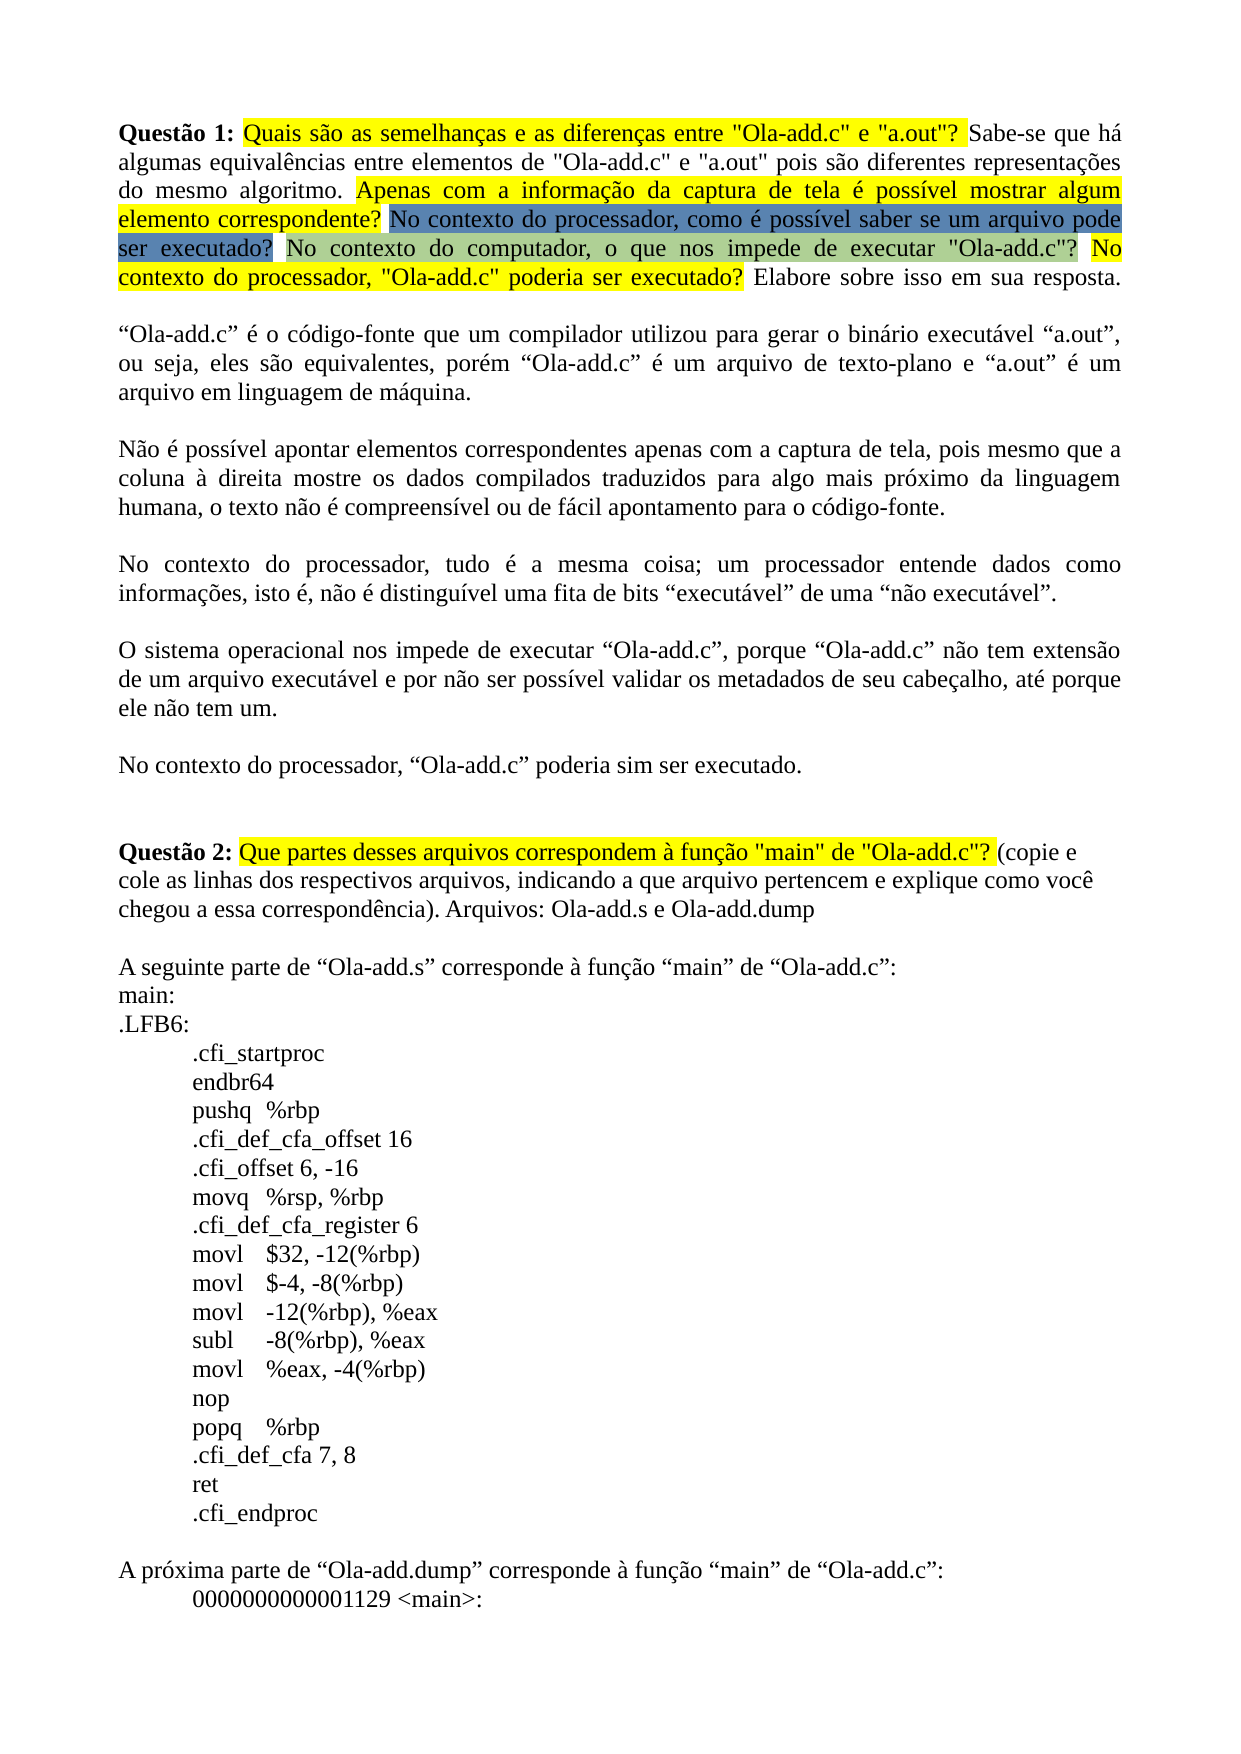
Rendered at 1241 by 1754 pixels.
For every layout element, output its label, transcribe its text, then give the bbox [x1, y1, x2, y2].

text movq %rsp, %rbp [118, 1182, 1122, 1211]
text endbr64 [118, 1067, 1122, 1096]
text nop [118, 1383, 1122, 1412]
text Questão 1: Quais são as semelhanças e as diferenças entre "Ola-add.c" e "a.out"? Sabe-se que há algumas equivalências entre elementos de "Ola-add.c" e "a.out" pois são diferentes representações do mesmo algoritmo. Apenas com a informação da captura de tela é possível mostrar algum elemento correspondente? No contexto do processador, como é possível saber se um arquivo pode ser executado? No contexto do computador, o que nos impede de executar "Ola-add.c"? No contexto do processador, "Ola-add.c" poderia ser executado? Elabore sobre isso em sua resposta. [118, 118, 1122, 319]
text A seguinte parte de “Ola-add.s” corresponde à função “main” de “Ola-add.c”: [118, 952, 1122, 981]
text .LFB6: [118, 1009, 1122, 1038]
text .cfi_def_cfa_register 6 [118, 1211, 1122, 1239]
text .cfi_def_cfa_offset 16 [118, 1124, 1122, 1153]
text movl $32, -12(%rbp) [118, 1239, 1122, 1268]
text main: [118, 981, 1122, 1009]
text O sistema operacional nos impede de executar “Ola-add.c”, porque “Ola-add.c” não tem extensão de um arquivo executável e por não ser possível validar os metadados de seu cabeçalho, até porque ele não tem um. [118, 636, 1122, 722]
text .cfi_endproc [118, 1498, 1122, 1527]
text No contexto do processador, tudo é a mesma coisa; um processador entende dados como informações, isto é, não é distinguível uma fita de bits “executável” de uma “não executável”. [118, 549, 1122, 607]
text subl -8(%rbp), %eax [118, 1326, 1122, 1354]
text movl -12(%rbp), %eax [118, 1297, 1122, 1326]
text pushq %rbp [118, 1096, 1122, 1124]
text .cfi_offset 6, -16 [118, 1153, 1122, 1182]
text A próxima parte de “Ola-add.dump” corresponde à função “main” de “Ola-add.c”: [118, 1556, 1122, 1584]
text popq %rbp [118, 1412, 1122, 1441]
text Não é possível apontar elementos correspondentes apenas com a captura de tela, pois mesmo que a coluna à direita mostre os dados compilados traduzidos para algo mais próximo da linguagem humana, o texto não é compreensível ou de fácil apontamento para o código-fonte. [118, 434, 1122, 521]
text 0000000000001129 <main>: [118, 1584, 1122, 1613]
text “Ola-add.c” é o código-fonte que um compilador utilizou para gerar o binário executável “a.out”, ou seja, eles são equivalentes, porém “Ola-add.c” é um arquivo de texto-plano e “a.out” é um arquivo em linguagem de máquina. [118, 319, 1122, 406]
text Questão 2: Que partes desses arquivos correspondem à função "main" de "Ola-add.c"? (copie e cole as linhas dos respectivos arquivos, indicando a que arquivo pertencem e explique como você chegou a essa correspondência). Arquivos: Ola-add.s e Ola-add.dump [118, 837, 1122, 952]
text movl %eax, -4(%rbp) [118, 1354, 1122, 1383]
text ret [118, 1469, 1122, 1498]
text .cfi_def_cfa 7, 8 [118, 1441, 1122, 1469]
text .cfi_startproc [118, 1038, 1122, 1067]
text movl $-4, -8(%rbp) [118, 1268, 1122, 1297]
text No contexto do processador, “Ola-add.c” poderia sim ser executado. [118, 751, 1122, 779]
